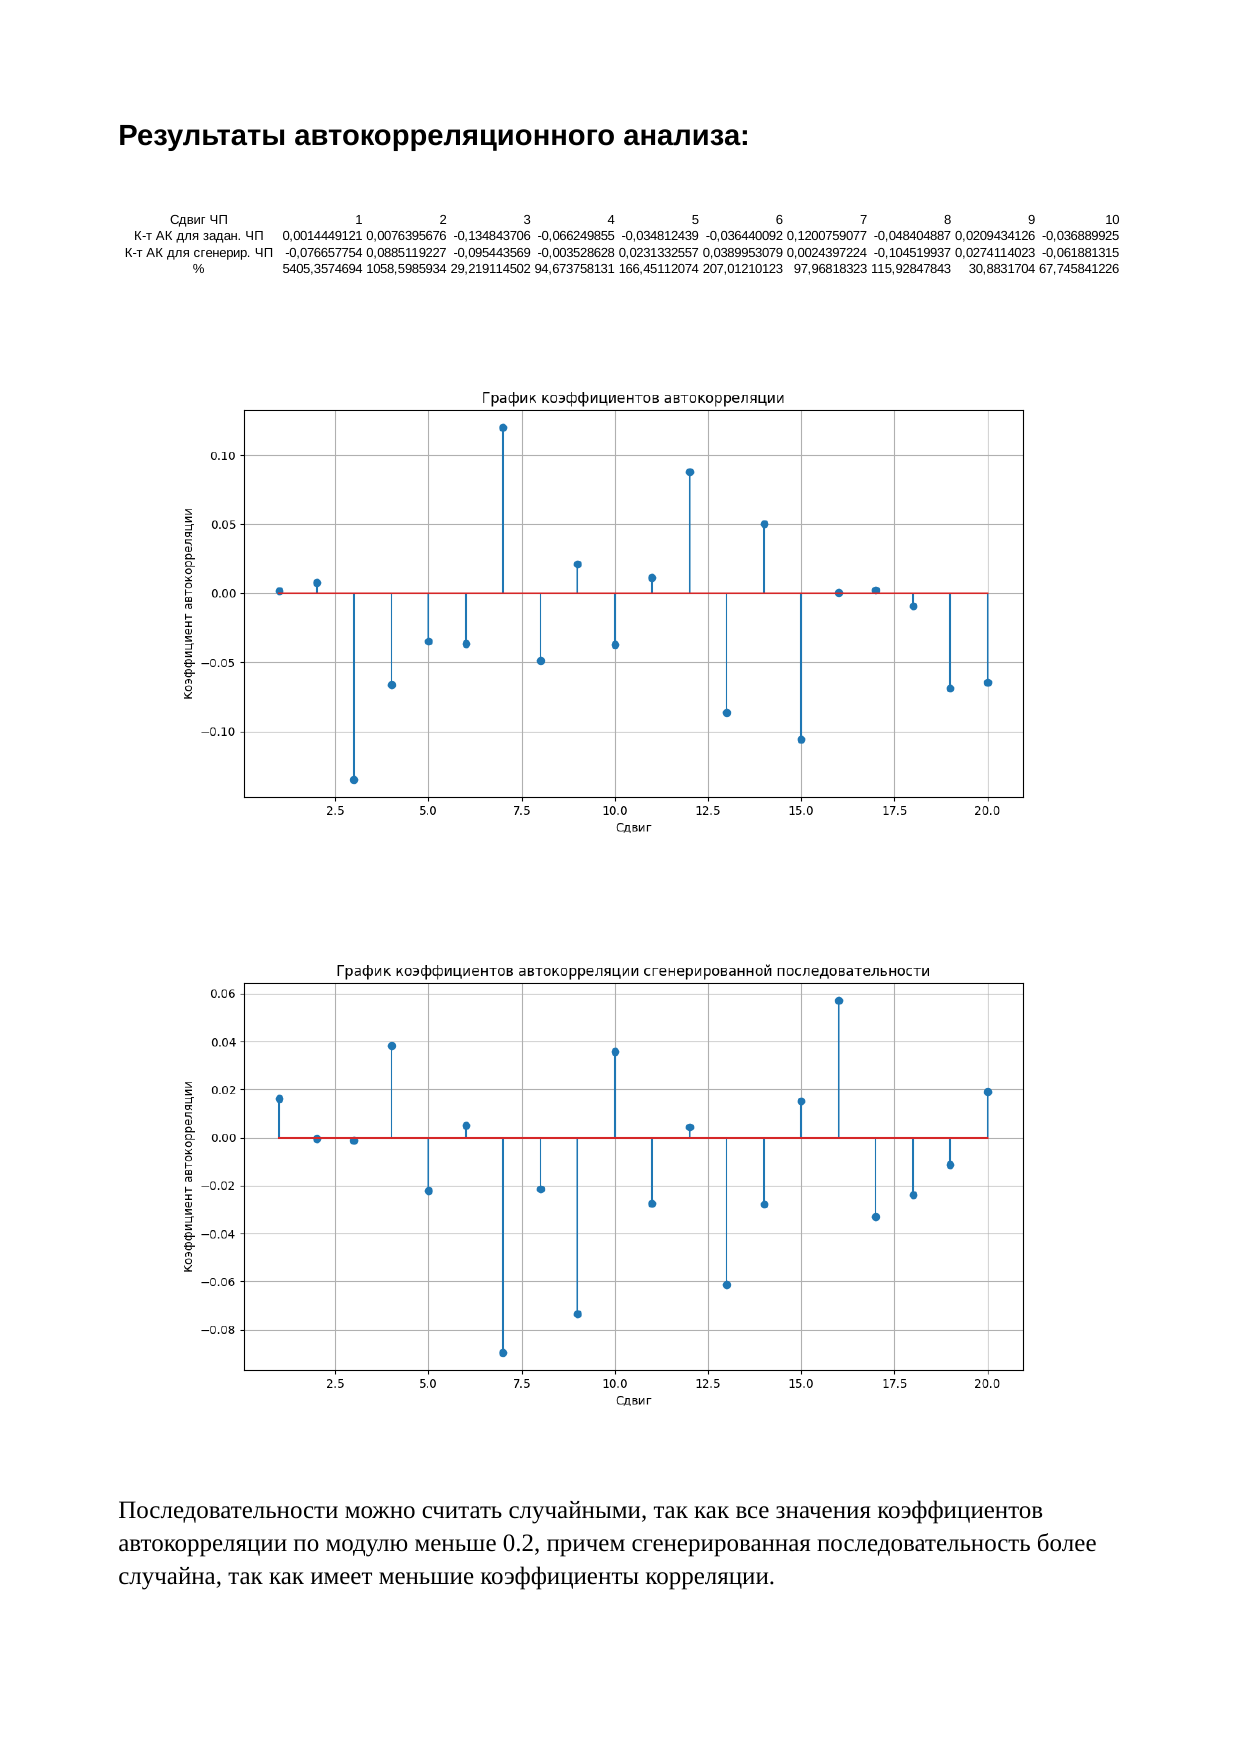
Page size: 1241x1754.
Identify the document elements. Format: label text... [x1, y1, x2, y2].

subtitle Результаты автокорреляционного анализа: [118, 118, 1122, 152]
text Последовательности можно считать случайными, так как все значения коэффициентов автокорреляции по модулю меньше 0.2, причем сгенерированная последовательность более случайна, так как имеет меньшие коэффициенты корреляции. [118, 1495, 1122, 1590]
picture [118, 349, 1123, 852]
picture [118, 922, 1123, 1425]
